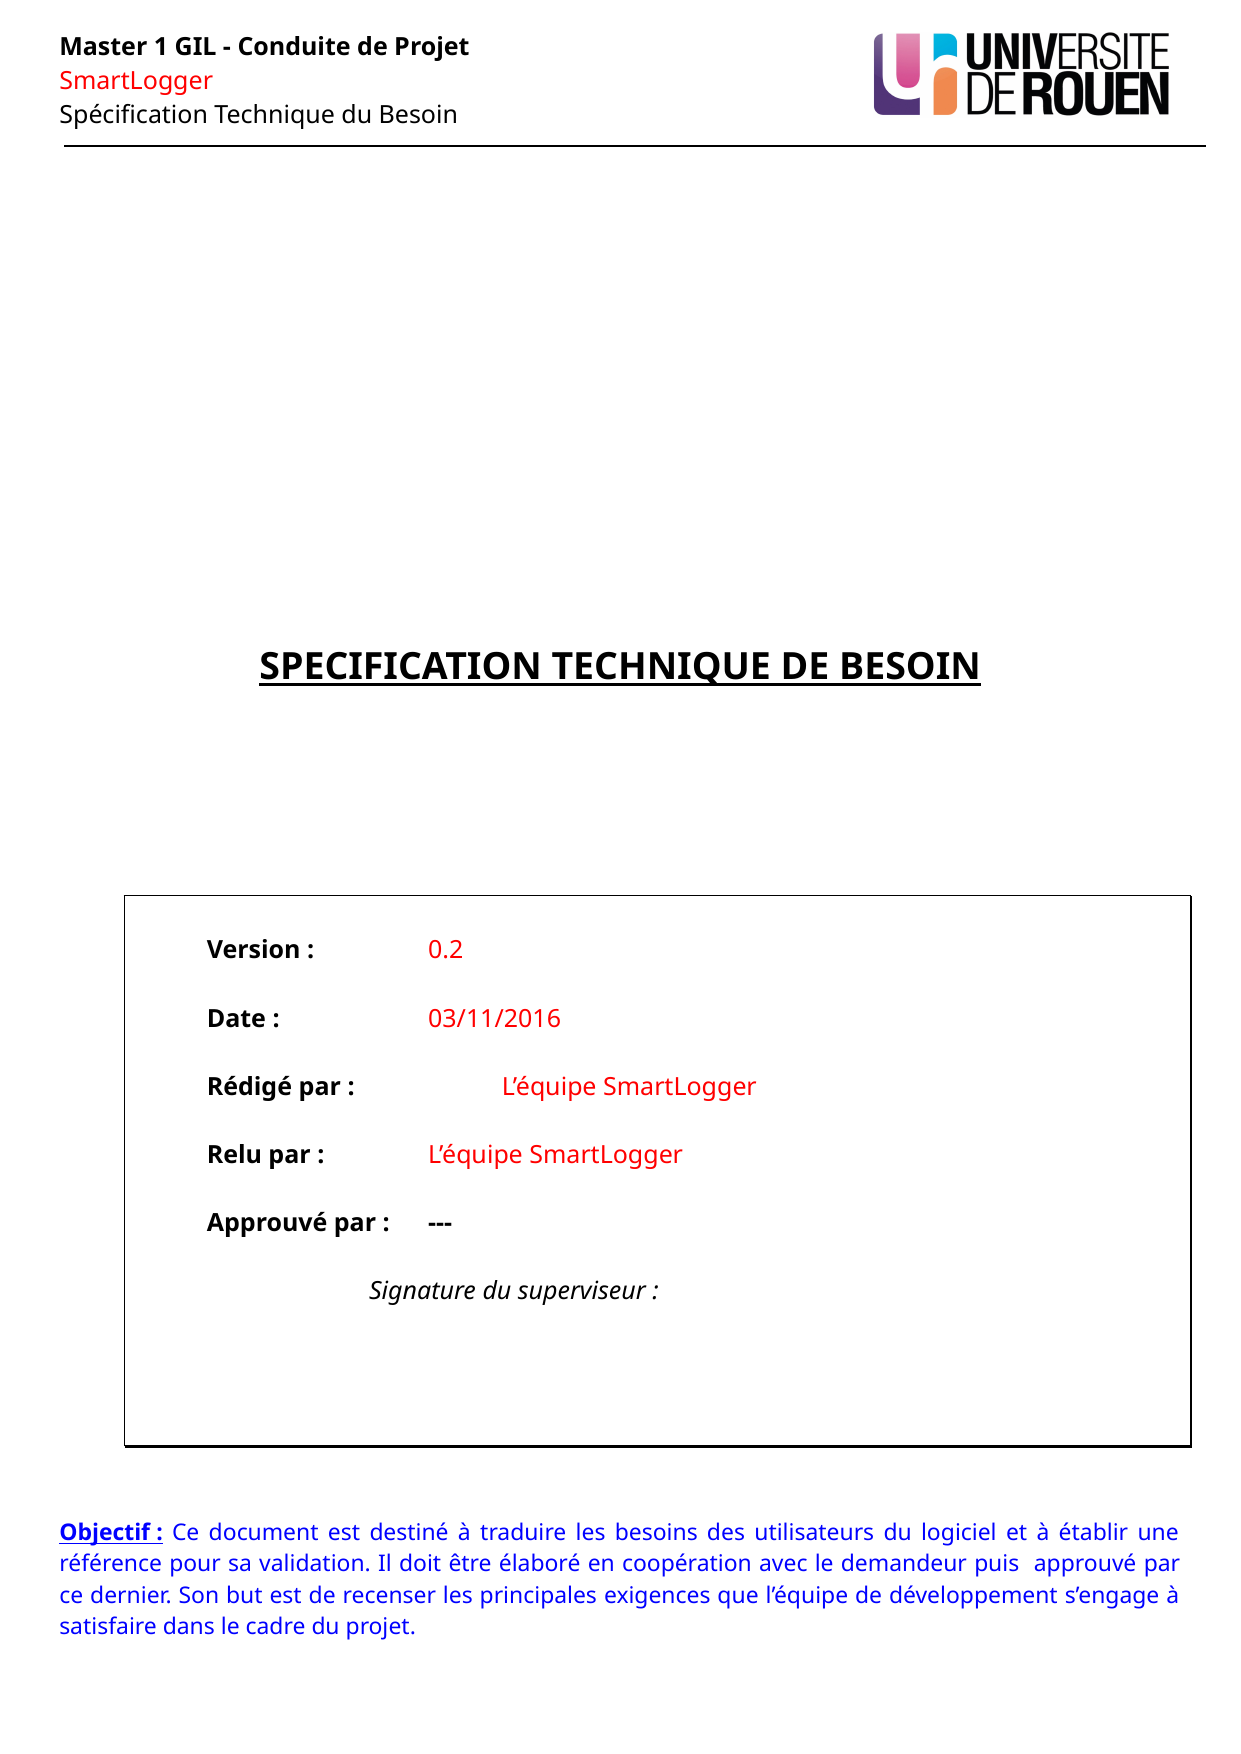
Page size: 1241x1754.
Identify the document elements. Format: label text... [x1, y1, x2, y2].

text Signature du superviseur : [125, 1270, 1190, 1307]
text Objectif : Ce document est destiné à traduire les besoins des utilisateurs du logiciel et à établir une référence pour sa validation. Il doit être élaboré en coopération avec le demandeur puis approuvé par ce dernier. Son but est de recenser les principales exigences que l’équipe de développement s’engage à satisfaire dans le cadre du projet. [59, 1516, 1181, 1641]
text Date : 03/11/2016 [125, 997, 1190, 1034]
subtitle SPECIFICATION TECHNIQUE DE BESOIN [59, 639, 1181, 691]
text Relu par : L’équipe SmartLogger [125, 1133, 1190, 1171]
text Rédigé par : L’équipe SmartLogger [125, 1065, 1190, 1102]
text Version : 0.2 [125, 929, 1190, 966]
text Approuvé par : --- [125, 1202, 1190, 1239]
picture [872, 32, 1170, 118]
